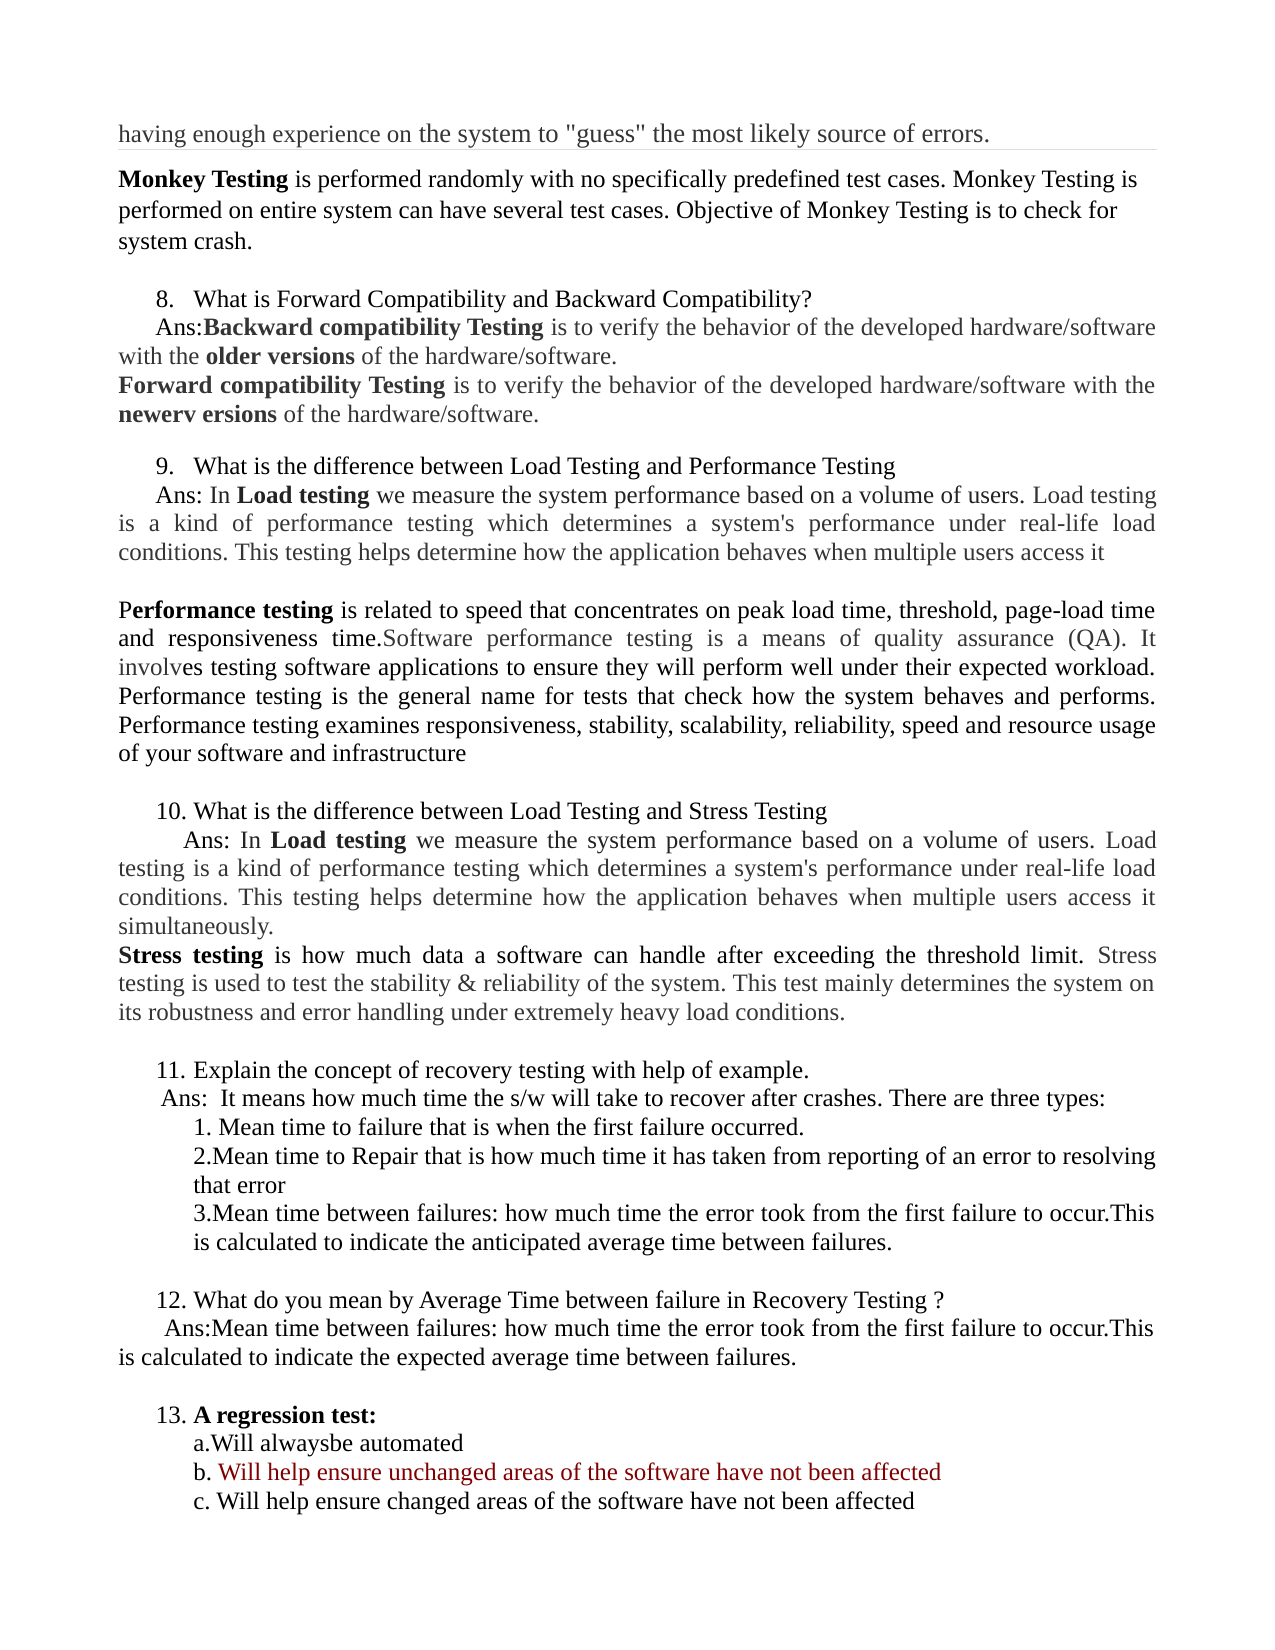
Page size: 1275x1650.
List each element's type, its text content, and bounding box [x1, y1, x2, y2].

text Ans: In Load testing we measure the system performance based on a volume of users. Load testing is a kind of performance testing which determines a system's performance under real-life load conditions. This testing helps determine how the application behaves when multiple users access it simultaneously. [118, 825, 1157, 940]
list What is the difference between Load Testing and Performance Testing [156, 451, 1157, 480]
text Ans:Mean time between failures: how much time the error took from the first failure to occur.This is calculated to indicate the expected average time between failures. [118, 1313, 1157, 1371]
list What do you mean by Average Time between failure in Recovery Testing ? [156, 1285, 1157, 1313]
list What is the difference between Load Testing and Stress Testing [156, 796, 1157, 825]
text Monkey Testing is performed randomly with no specifically predefined test cases. Monkey Testing is performed on entire system can have several test cases. Objective of Monkey Testing is to check for system crash. [118, 150, 1157, 255]
list What is Forward Compatibility and Backward Compatibility? [156, 284, 1157, 312]
text Ans:Backward compatibility Testing is to verify the behavior of the developed hardware/software with the older versions of the hardware/software. [118, 312, 1157, 370]
list Explain the concept of recovery testing with help of example. [156, 1055, 1157, 1083]
text Ans: In Load testing we measure the system performance based on a volume of users. Load testing is a kind of performance testing which determines a system's performance under real-life load conditions. This testing helps determine how the application behaves when multiple users access it [118, 480, 1157, 566]
list A regression test: a.Will alwaysbe automated b. Will help ensure unchanged areas of the software have not been affected c. Will help ensure changed areas of the software have not been affected [156, 1400, 1157, 1515]
list 1. Mean time to failure that is when the first failure occurred. [156, 1112, 1157, 1141]
list 3.Mean time between failures: how much time the error took from the first failure to occur.This is calculated to indicate the anticipated average time between failures. [156, 1198, 1157, 1256]
list 2.Mean time to Repair that is how much time it has taken from reporting of an error to resolving that error [156, 1141, 1157, 1198]
text Forward compatibility Testing is to verify the behavior of the developed hardware/software with the newerv ersions of the hardware/software. [118, 370, 1157, 427]
text Ans: It means how much time the s/w will take to recover after crashes. There are three types: [118, 1083, 1157, 1112]
text Stress testing is how much data a software can handle after exceeding the threshold limit. Stress testing is used to test the stability & reliability of the system. This test mainly determines the system on its robustness and error handling under extremely heavy load conditions. [118, 940, 1157, 1026]
text having enough experience on the system to "guess" the most likely source of errors. [118, 118, 1157, 149]
text Performance testing is related to speed that concentrates on peak load time, threshold, page-load time and responsiveness time.Software performance testing is a means of quality assurance (QA). It involves testing software applications to ensure they will perform well under their expected workload. Performance testing is the general name for tests that check how the system behaves and performs. Performance testing examines responsiveness, stability, scalability, reliability, speed and resource usage of your software and infrastructure [118, 595, 1157, 767]
